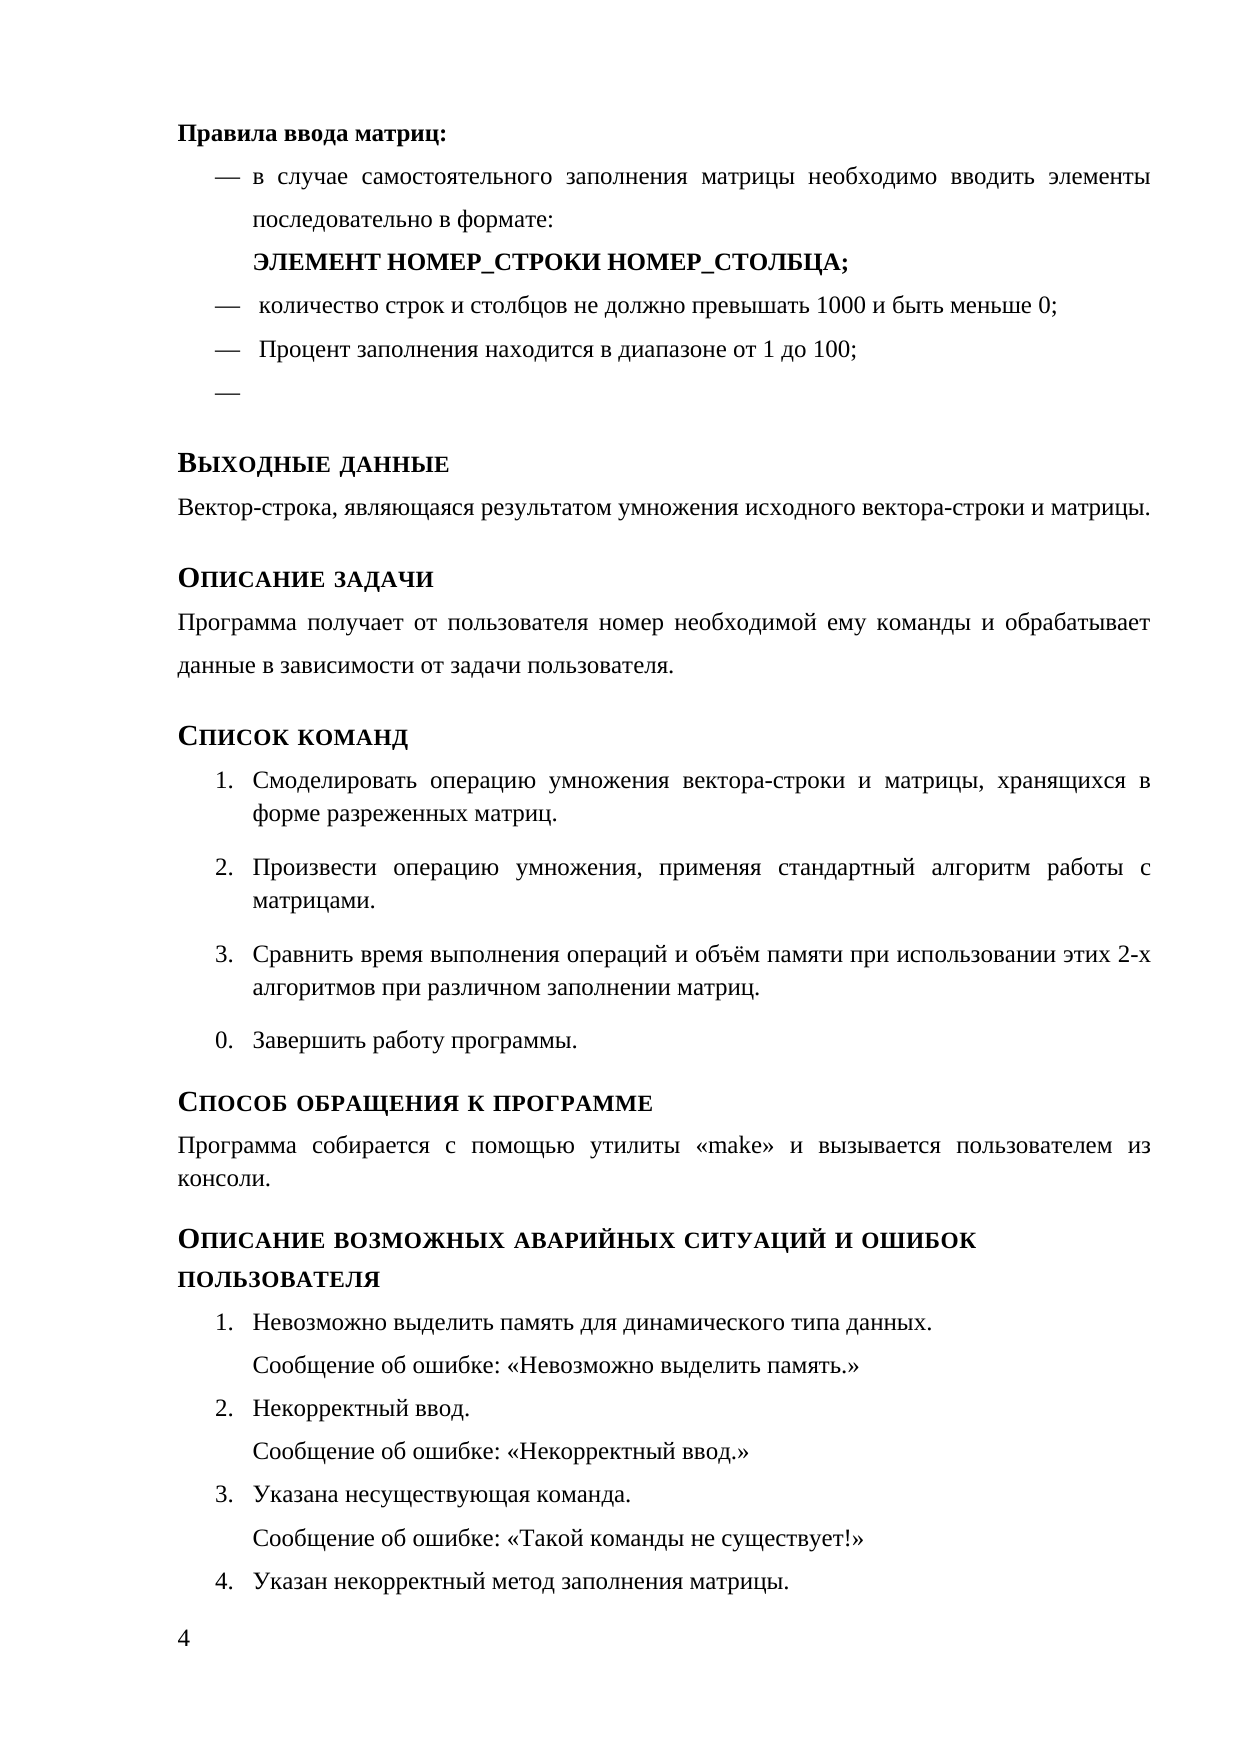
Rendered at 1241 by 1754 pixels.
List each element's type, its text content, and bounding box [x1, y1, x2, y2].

list Сообщение об ошибке: «Некорректный ввод.» [215, 1436, 1152, 1465]
list Процент заполнения находится в диапазоне от 1 до 100; [215, 334, 1152, 362]
list Невозможно выделить память для динамического типа данных. [215, 1307, 1152, 1336]
list ЭЛЕМЕНТ НОМЕР_СТРОКИ НОМЕР_СТОЛБЦА; [215, 247, 1152, 276]
subtitle Описание возможных аварийных ситуаций и ошибок пользователя [177, 1222, 1152, 1294]
list Смоделировать операцию умножения вектора-строки и матрицы, хранящихся в форме разреженных матриц. [215, 765, 1152, 827]
text Программа получает от пользователя номер необходимой ему команды и обрабатывает данные в зависимости от задачи пользователя. [177, 607, 1152, 679]
subtitle Описание задачи [177, 560, 1152, 593]
text Правила ввода матриц: [177, 118, 1152, 147]
list Сообщение об ошибке: «Невозможно выделить память.» [215, 1350, 1152, 1379]
list Сравнить время выполнения операций и объём памяти при использовании этих 2-х алгоритмов при различном заполнении матриц. [215, 939, 1152, 1001]
list в случае самостоятельного заполнения матрицы необходимо вводить элементы последовательно в формате: [215, 161, 1152, 233]
list Произвести операцию умножения, применяя стандартный алгоритм работы с матрицами. [215, 852, 1152, 914]
list Сообщение об ошибке: «Такой команды не существует!» [215, 1523, 1152, 1551]
list Указан некорректный метод заполнения матрицы. [215, 1566, 1152, 1594]
list Некорректный ввод. [215, 1393, 1152, 1422]
text 0. Завершить работу программы. [177, 1026, 1152, 1054]
text Программа собирается с помощью утилиты «make» и вызывается пользователем из консоли. [177, 1131, 1152, 1192]
list Указана несуществующая команда. [215, 1479, 1152, 1508]
list количество строк и столбцов не должно превышать 1000 и быть меньше 0; [215, 291, 1152, 319]
subtitle Выходные данные [177, 445, 1152, 478]
subtitle Список команд [177, 718, 1152, 752]
text Вектор-строка, являющаяся результатом умножения исходного вектора-строки и матрицы. [177, 492, 1152, 521]
subtitle Способ обращения к программе [177, 1084, 1152, 1117]
